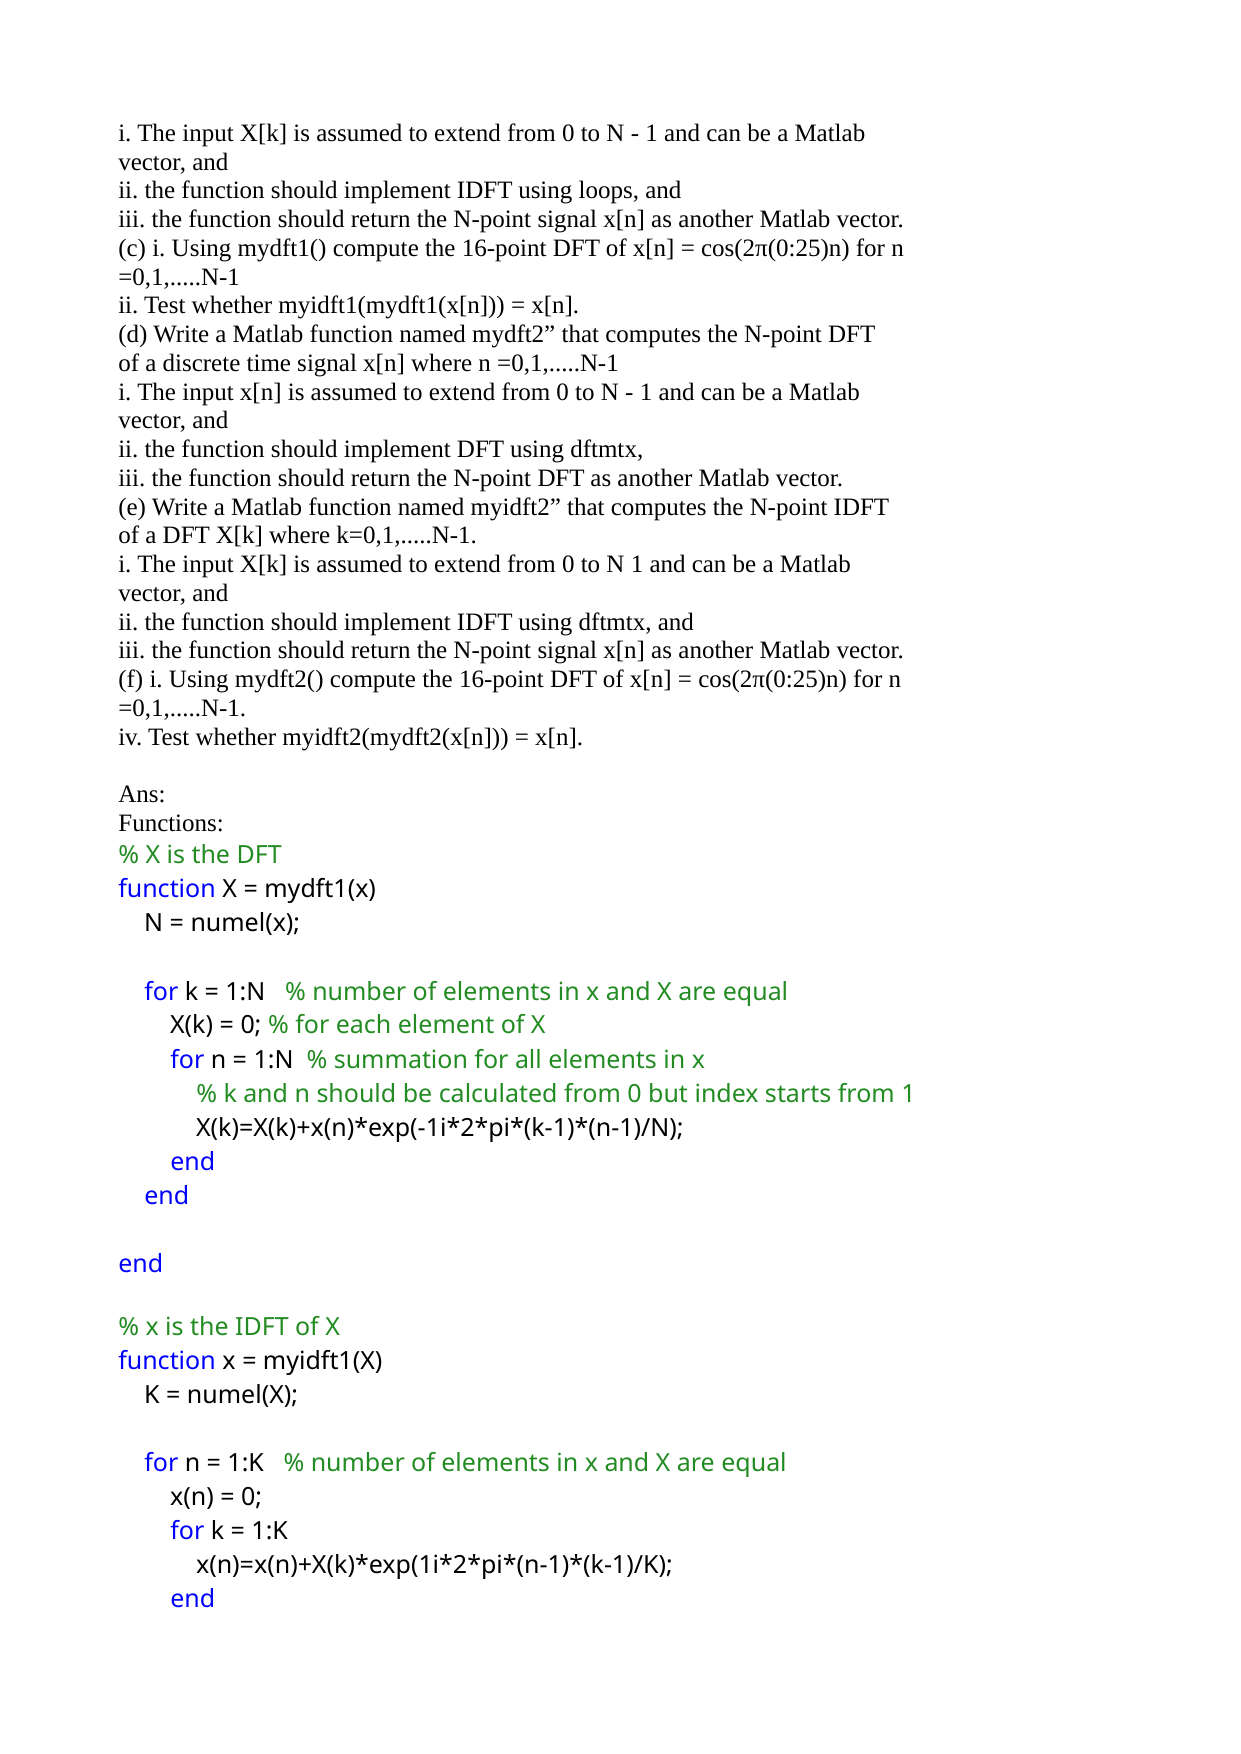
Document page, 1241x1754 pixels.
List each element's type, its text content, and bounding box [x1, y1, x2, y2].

text iv. Test whether myidft2(mydft2(x[n])) = x[n]. [118, 722, 1122, 751]
text iii. the function should return the N-point signal x[n] as another Matlab vector. [118, 204, 1122, 233]
text for n = 1:K % number of elements in x and X are equal [118, 1445, 1122, 1479]
text vector, and [118, 578, 1122, 607]
text X(k)=X(k)+x(n)*exp(-1i*2*pi*(k-1)*(n-1)/N); [118, 1109, 1122, 1143]
text % X is the DFT [118, 837, 1122, 871]
text =0,1,.....N-1. [118, 693, 1122, 722]
text ii. the function should implement IDFT using loops, and [118, 176, 1122, 204]
text end [118, 1581, 1122, 1615]
text (d) Write a Matlab function named mydft2” that computes the N-point DFT [118, 319, 1122, 348]
text N = numel(x); [118, 905, 1122, 939]
text i. The input X[k] is assumed to extend from 0 to N 1 and can be a Matlab [118, 549, 1122, 578]
text Ans: [118, 779, 1122, 808]
text x(n) = 0; [118, 1479, 1122, 1513]
text (e) Write a Matlab function named myidft2” that computes the N-point IDFT [118, 492, 1122, 521]
text iii. the function should return the N-point DFT as another Matlab vector. [118, 463, 1122, 492]
text vector, and [118, 147, 1122, 176]
text (c) i. Using mydft1() compute the 16-point DFT of x[n] = cos(2π(0:25)n) for n [118, 233, 1122, 262]
text =0,1,.....N-1 [118, 262, 1122, 291]
text of a discrete time signal x[n] where n =0,1,.....N-1 [118, 348, 1122, 377]
text for k = 1:N % number of elements in x and X are equal [118, 973, 1122, 1007]
text for n = 1:N % summation for all elements in x [118, 1041, 1122, 1075]
text x(n)=x(n)+X(k)*exp(1i*2*pi*(n-1)*(k-1)/K); [118, 1547, 1122, 1581]
text ii. Test whether myidft1(mydft1(x[n])) = x[n]. [118, 291, 1122, 319]
text ii. the function should implement DFT using dftmtx, [118, 434, 1122, 463]
text function X = mydft1(x) [118, 871, 1122, 905]
text for k = 1:K [118, 1513, 1122, 1547]
text i. The input x[n] is assumed to extend from 0 to N - 1 and can be a Matlab [118, 377, 1122, 406]
text end [118, 1143, 1122, 1177]
text of a DFT X[k] where k=0,1,.....N-1. [118, 521, 1122, 549]
text end [118, 1246, 1122, 1280]
text K = numel(X); [118, 1377, 1122, 1411]
text % x is the IDFT of X [118, 1308, 1122, 1342]
text X(k) = 0; % for each element of X [118, 1007, 1122, 1041]
text i. The input X[k] is assumed to extend from 0 to N - 1 and can be a Matlab [118, 118, 1122, 147]
text function x = myidft1(X) [118, 1342, 1122, 1377]
text ii. the function should implement IDFT using dftmtx, and [118, 607, 1122, 636]
text end [118, 1177, 1122, 1212]
text (f) i. Using mydft2() compute the 16-point DFT of x[n] = cos(2π(0:25)n) for n [118, 664, 1122, 693]
text Functions: [118, 808, 1122, 837]
text iii. the function should return the N-point signal x[n] as another Matlab vector. [118, 636, 1122, 664]
text % k and n should be calculated from 0 but index starts from 1 [118, 1075, 1122, 1109]
text vector, and [118, 406, 1122, 434]
